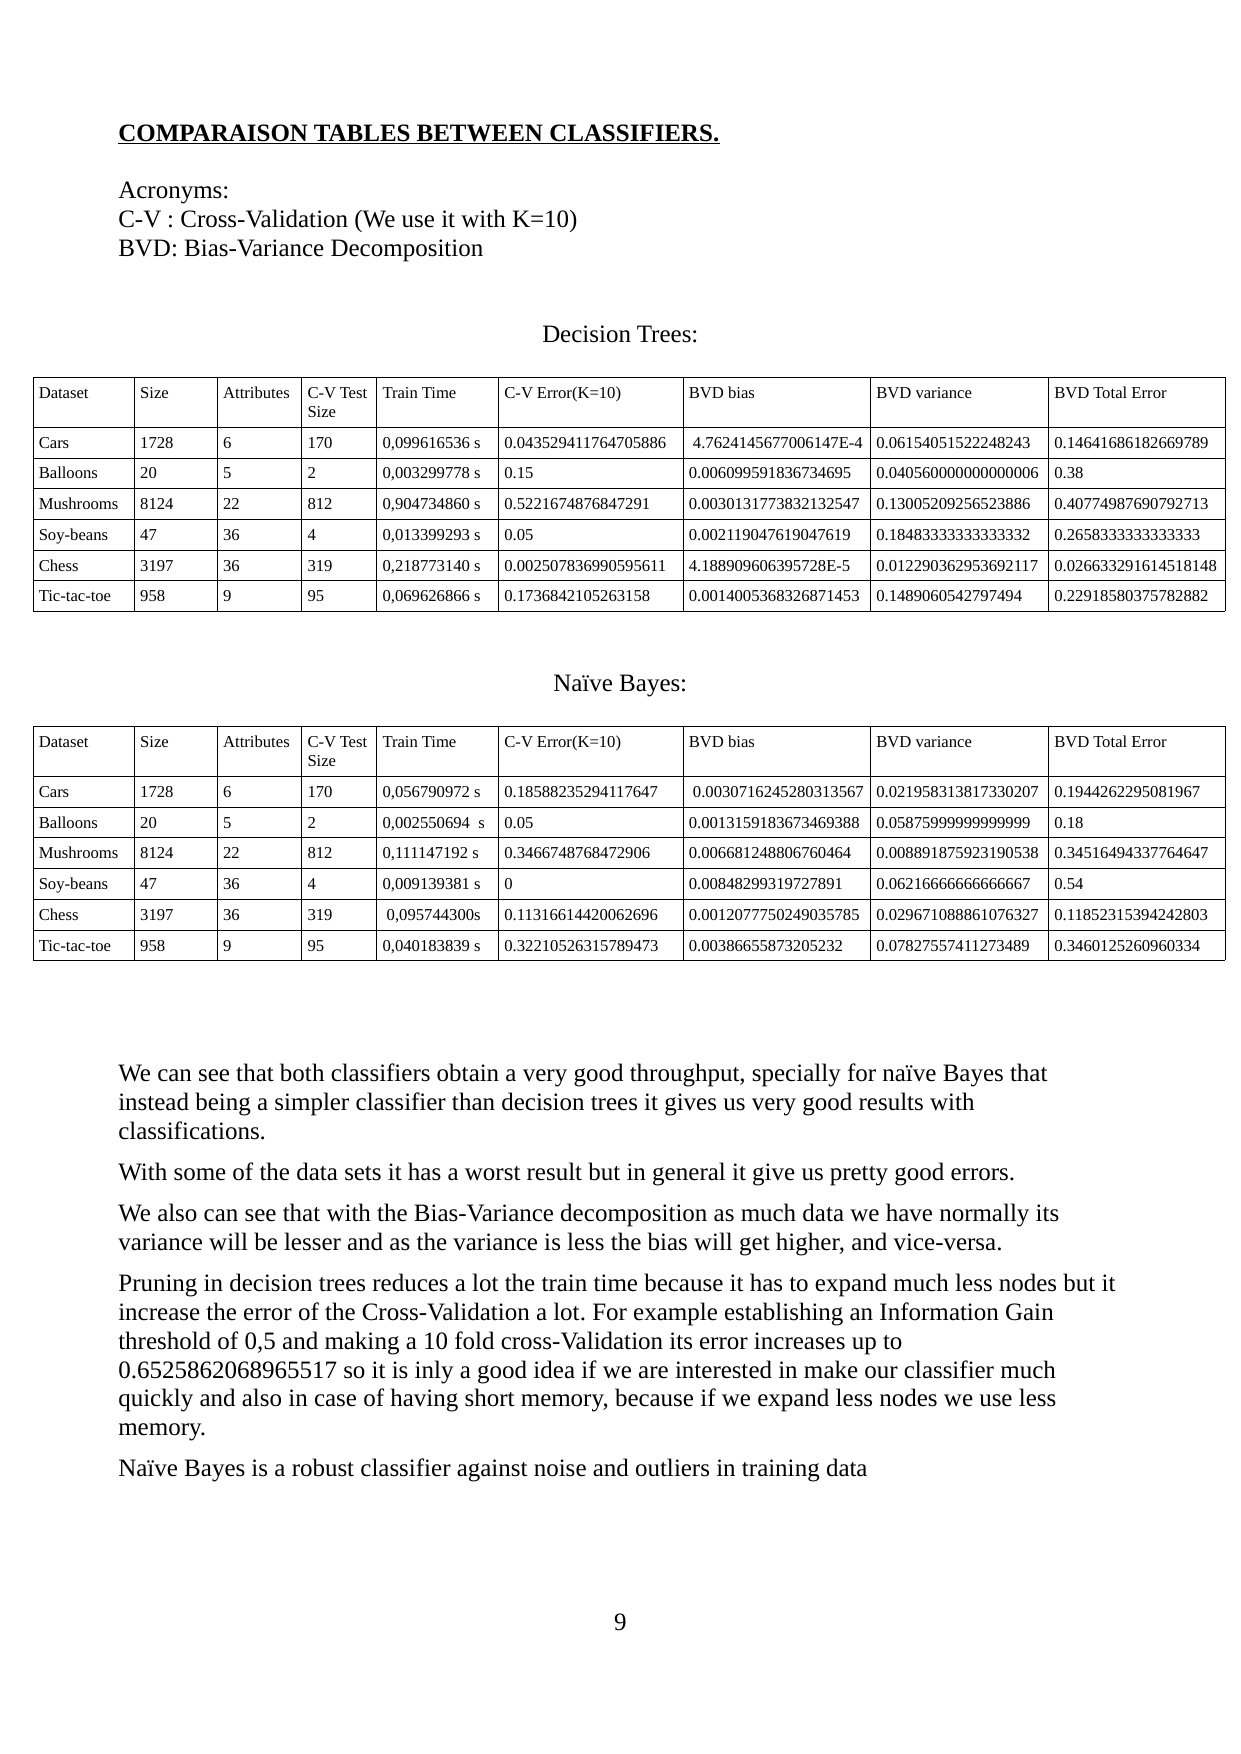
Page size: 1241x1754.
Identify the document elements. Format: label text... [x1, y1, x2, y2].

table_header Train Time [377, 378, 498, 427]
table_header Dataset [34, 378, 134, 427]
table_cell 0,18 [1049, 808, 1225, 837]
table_cell 0.026633291614518148 [1049, 551, 1225, 580]
table_cell 0,040183839 s [377, 931, 498, 960]
table_cell 0,009139381 s [377, 869, 498, 899]
table_cell 0.0014005368326871453 [684, 581, 870, 611]
table_cell 0.34516494337764647 [1049, 838, 1225, 868]
table_header Size [135, 727, 217, 776]
table_cell 47 [135, 869, 217, 899]
table_cell 0.0013159183673469388 [684, 808, 870, 837]
table_cell 0,013399293 s [377, 520, 498, 550]
table_cell 36 [218, 900, 301, 929]
table_cell 95 [302, 581, 376, 611]
table_cell 0.06154051522248243 [871, 428, 1048, 457]
table_cell 0.18588235294117647 [499, 777, 683, 807]
text Naïve Bayes is a robust classifier against noise and outliers in training data [118, 1453, 1122, 1482]
table_cell 36 [218, 869, 301, 899]
table_header Attributes [218, 727, 301, 776]
table_cell 812 [302, 838, 376, 868]
table_cell 0.021958313817330207 [871, 777, 1048, 807]
table_header BVD variance [871, 727, 1048, 776]
table_cell 0.18483333333333332 [871, 520, 1048, 550]
table_cell Tic-tac-toe [34, 581, 134, 611]
table_cell 4 [302, 869, 376, 899]
table_cell 4.7624145677006147E-4 [684, 428, 870, 457]
table_cell 0.13005209256523886 [871, 489, 1048, 519]
table_cell 0,095744300s [377, 900, 498, 929]
table_cell 0.043529411764705886 [499, 428, 683, 457]
table_cell 0,069626866 s [377, 581, 498, 611]
table_cell Cars [34, 428, 134, 457]
text We can see that both classifiers obtain a very good throughput, specially for naïve Bayes that instead being a simpler classifier than decision trees it gives us very good results with classifications. [118, 1058, 1122, 1145]
table_cell 36 [218, 551, 301, 580]
table_cell 0,904734860 s [377, 489, 498, 519]
table_header C-V Error(K=10) [499, 378, 683, 427]
table_cell 0.1944262295081967 [1049, 777, 1225, 807]
table_cell 6 [218, 428, 301, 457]
table_cell 0.3460125260960334 [1049, 931, 1225, 960]
table_header BVD variance [871, 378, 1048, 427]
table_cell 170 [302, 777, 376, 807]
table_cell 1728 [135, 777, 217, 807]
table_cell 958 [135, 931, 217, 960]
table_cell 0.38 [1049, 459, 1225, 488]
table_cell 36 [218, 520, 301, 550]
table_header C-V Test Size [302, 727, 376, 776]
table_cell 0.040560000000000006 [871, 459, 1048, 488]
table_cell 22 [218, 838, 301, 868]
table_header BVD bias [684, 378, 870, 427]
text Decision Trees: [118, 319, 1122, 348]
table_cell 8124 [135, 838, 217, 868]
table_cell 0.5221674876847291 [499, 489, 683, 519]
table_header BVD Total Error [1049, 378, 1225, 427]
text COMPARAISON TABLES BETWEEN CLASSIFIERS. [118, 118, 1122, 147]
table_cell 0.15 [499, 459, 683, 488]
table_cell Chess [34, 900, 134, 929]
table_cell 0.002507836990595611 [499, 551, 683, 580]
table_cell Cars [34, 777, 134, 807]
table_cell 0.0030716245280313567 [684, 777, 870, 807]
table_cell 0.029671088861076327 [871, 900, 1048, 929]
table_cell 0.07827557411273489 [871, 931, 1048, 960]
table_cell 22 [218, 489, 301, 519]
table_header BVD Total Error [1049, 727, 1225, 776]
table_cell 0.11316614420062696 [499, 900, 683, 929]
table_cell Soy-beans [34, 520, 134, 550]
text Acronyms: [118, 176, 1122, 204]
text We also can see that with the Bias-Variance decomposition as much data we have normally its variance will be lesser and as the variance is less the bias will get higher, and vice-versa. [118, 1198, 1122, 1256]
table_cell 9 [218, 931, 301, 960]
table_cell 319 [302, 900, 376, 929]
table_cell 0,111147192 s [377, 838, 498, 868]
table_cell 0,05 [499, 520, 683, 550]
table_cell 0.002119047619047619 [684, 520, 870, 550]
table_cell 1728 [135, 428, 217, 457]
table_cell 0.0030131773832132547 [684, 489, 870, 519]
table_cell 20 [135, 459, 217, 488]
table_cell 47 [135, 520, 217, 550]
table_cell 0,099616536 s [377, 428, 498, 457]
table_header C-V Error(K=10) [499, 727, 683, 776]
table_cell Mushrooms [34, 838, 134, 868]
table_cell Balloons [34, 808, 134, 837]
table_cell 170 [302, 428, 376, 457]
table_cell 5 [218, 808, 301, 837]
table_header Size [135, 378, 217, 427]
table_cell 0.05 [499, 808, 683, 837]
table_cell 0.1489060542797494 [871, 581, 1048, 611]
table_cell 0.008891875923190538 [871, 838, 1048, 868]
table_cell 0.05875999999999999 [871, 808, 1048, 837]
table_cell 0.3466748768472906 [499, 838, 683, 868]
table_cell 95 [302, 931, 376, 960]
table_header BVD bias [684, 727, 870, 776]
table_cell 8124 [135, 489, 217, 519]
table_cell 4 [302, 520, 376, 550]
table_cell 0,056790972 s [377, 777, 498, 807]
table_cell 6 [218, 777, 301, 807]
table_cell 0.012290362953692117 [871, 551, 1048, 580]
table_cell 319 [302, 551, 376, 580]
table_cell Mushrooms [34, 489, 134, 519]
table_cell 0,002550694 s [377, 808, 498, 837]
table_cell 0.11852315394242803 [1049, 900, 1225, 929]
table_cell 0.54 [1049, 869, 1225, 899]
table_cell 0.006681248806760464 [684, 838, 870, 868]
table_cell 812 [302, 489, 376, 519]
table_header Attributes [218, 378, 301, 427]
table_cell Soy-beans [34, 869, 134, 899]
text Pruning in decision trees reduces a lot the train time because it has to expand much less nodes but it increase the error of the Cross-Validation a lot. For example establishing an Information Gain threshold of 0,5 and making a 10 fold cross-Validation its error increases up to 0.6525862068965517 so it is inly a good idea if we are interested in make our classifier much quickly and also in case of having short memory, because if we expand less nodes we use less memory. [118, 1268, 1122, 1441]
table_cell 9 [218, 581, 301, 611]
text With some of the data sets it has a worst result but in general it give us pretty good errors. [118, 1157, 1122, 1186]
table_cell 0.14641686182669789 [1049, 428, 1225, 457]
table_cell 0.2658333333333333 [1049, 520, 1225, 550]
table_cell 0.0012077750249035785 [684, 900, 870, 929]
table_cell 0.006099591836734695 [684, 459, 870, 488]
table_cell 0.22918580375782882 [1049, 581, 1225, 611]
table_cell 2 [302, 808, 376, 837]
table_cell 0.40774987690792713 [1049, 489, 1225, 519]
table_cell Tic-tac-toe [34, 931, 134, 960]
table_header Train Time [377, 727, 498, 776]
table_cell 958 [135, 581, 217, 611]
table_cell 4.188909606395728E-5 [684, 551, 870, 580]
table_cell 0.32210526315789473 [499, 931, 683, 960]
table_cell Balloons [34, 459, 134, 488]
table_header Dataset [34, 727, 134, 776]
table_cell 0,003299778 s [377, 459, 498, 488]
table_cell 0.00848299319727891 [684, 869, 870, 899]
text BVD: Bias-Variance Decomposition [118, 233, 1122, 262]
table_cell 0.1736842105263158 [499, 581, 683, 611]
table_cell Chess [34, 551, 134, 580]
table_header C-V Test Size [302, 378, 376, 427]
table_cell 3197 [135, 551, 217, 580]
text Naïve Bayes: [118, 668, 1122, 697]
table_cell 2 [302, 459, 376, 488]
table_cell 5 [218, 459, 301, 488]
table_cell 0,218773140 s [377, 551, 498, 580]
table_cell 0.06216666666666667 [871, 869, 1048, 899]
table_cell 0.00386655873205232 [684, 931, 870, 960]
text C-V : Cross-Validation (We use it with K=10) [118, 204, 1122, 233]
table_cell 3197 [135, 900, 217, 929]
table_cell 20 [135, 808, 217, 837]
table_cell 0 [499, 869, 683, 899]
